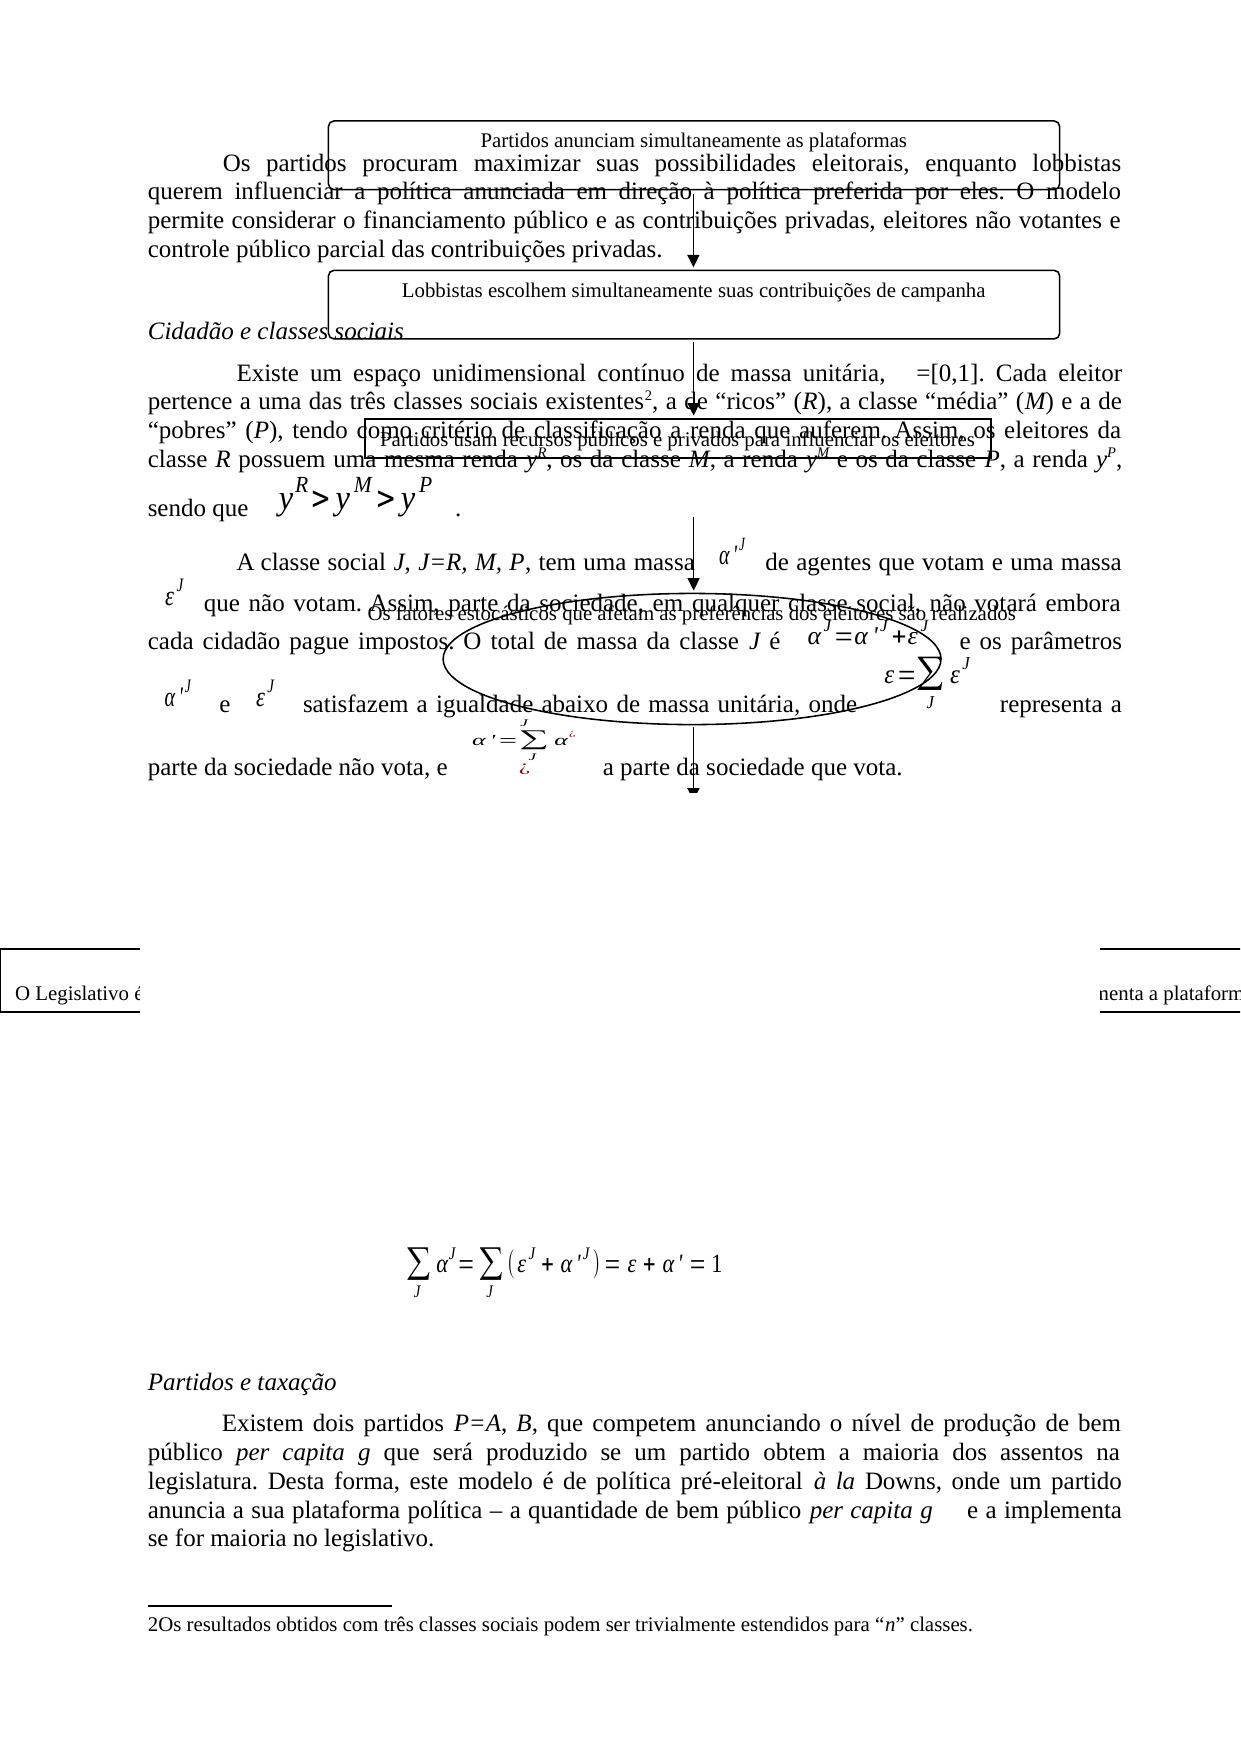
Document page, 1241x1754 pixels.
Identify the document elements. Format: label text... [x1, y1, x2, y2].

table_header [989, 793, 1100, 1313]
text A classe social J, J=R, M, P, tem uma massa de agentes que votam e uma massa que não votam. Assim, parte da sociedade, em qualquer classe social, não votará embora cada cidadão pague impostos. O total de massa da classe J é e os parâmetros e satisfazem a igualdade abaixo de massa unitária, onde representa a parte da sociedade não vota, e a parte da sociedade que vota. [148, 534, 1122, 781]
text Os partidos procuram maximizar suas possibilidades eleitorais, enquanto lobbistas querem influenciar a política anunciada em direção à política preferida por eles. O modelo permite considerar o financiamento público e as contribuições privadas, eleitores não votantes e controle público parcial das contribuições privadas. [148, 148, 1122, 263]
text Os resultados obtidos com três classes sociais podem ser trivialmente estendidos para “n” classes. [148, 1612, 1122, 1636]
table_header [140, 793, 989, 1313]
text Existe um espaço unidimensional contínuo de massa unitária, =[0,1]. Cada eleitor pertence a uma das três classes sociais existentes, a de “ricos” (R), a classe “média” (M) e a de “pobres” (P), tendo como critério de classificação a renda que auferem. Assim, os eleitores da classe R possuem uma mesma renda yR, os da classe M, a renda yM e os da classe P, a renda yP, sendo que . [148, 358, 1122, 522]
text Cidadão e classes sociais [148, 316, 1122, 345]
text Existem dois partidos P=A, B, que competem anunciando o nível de produção de bem público per capita g que será produzido se um partido obtem a maioria dos assentos na legislatura. Desta forma, este modelo é de política pré-eleitoral à la Downs, onde um partido anuncia a sua plataforma política – a quantidade de bem público per capita g  e a implementa se for maioria no legislativo. [148, 1408, 1122, 1552]
text Partidos e taxação [148, 1367, 1122, 1396]
